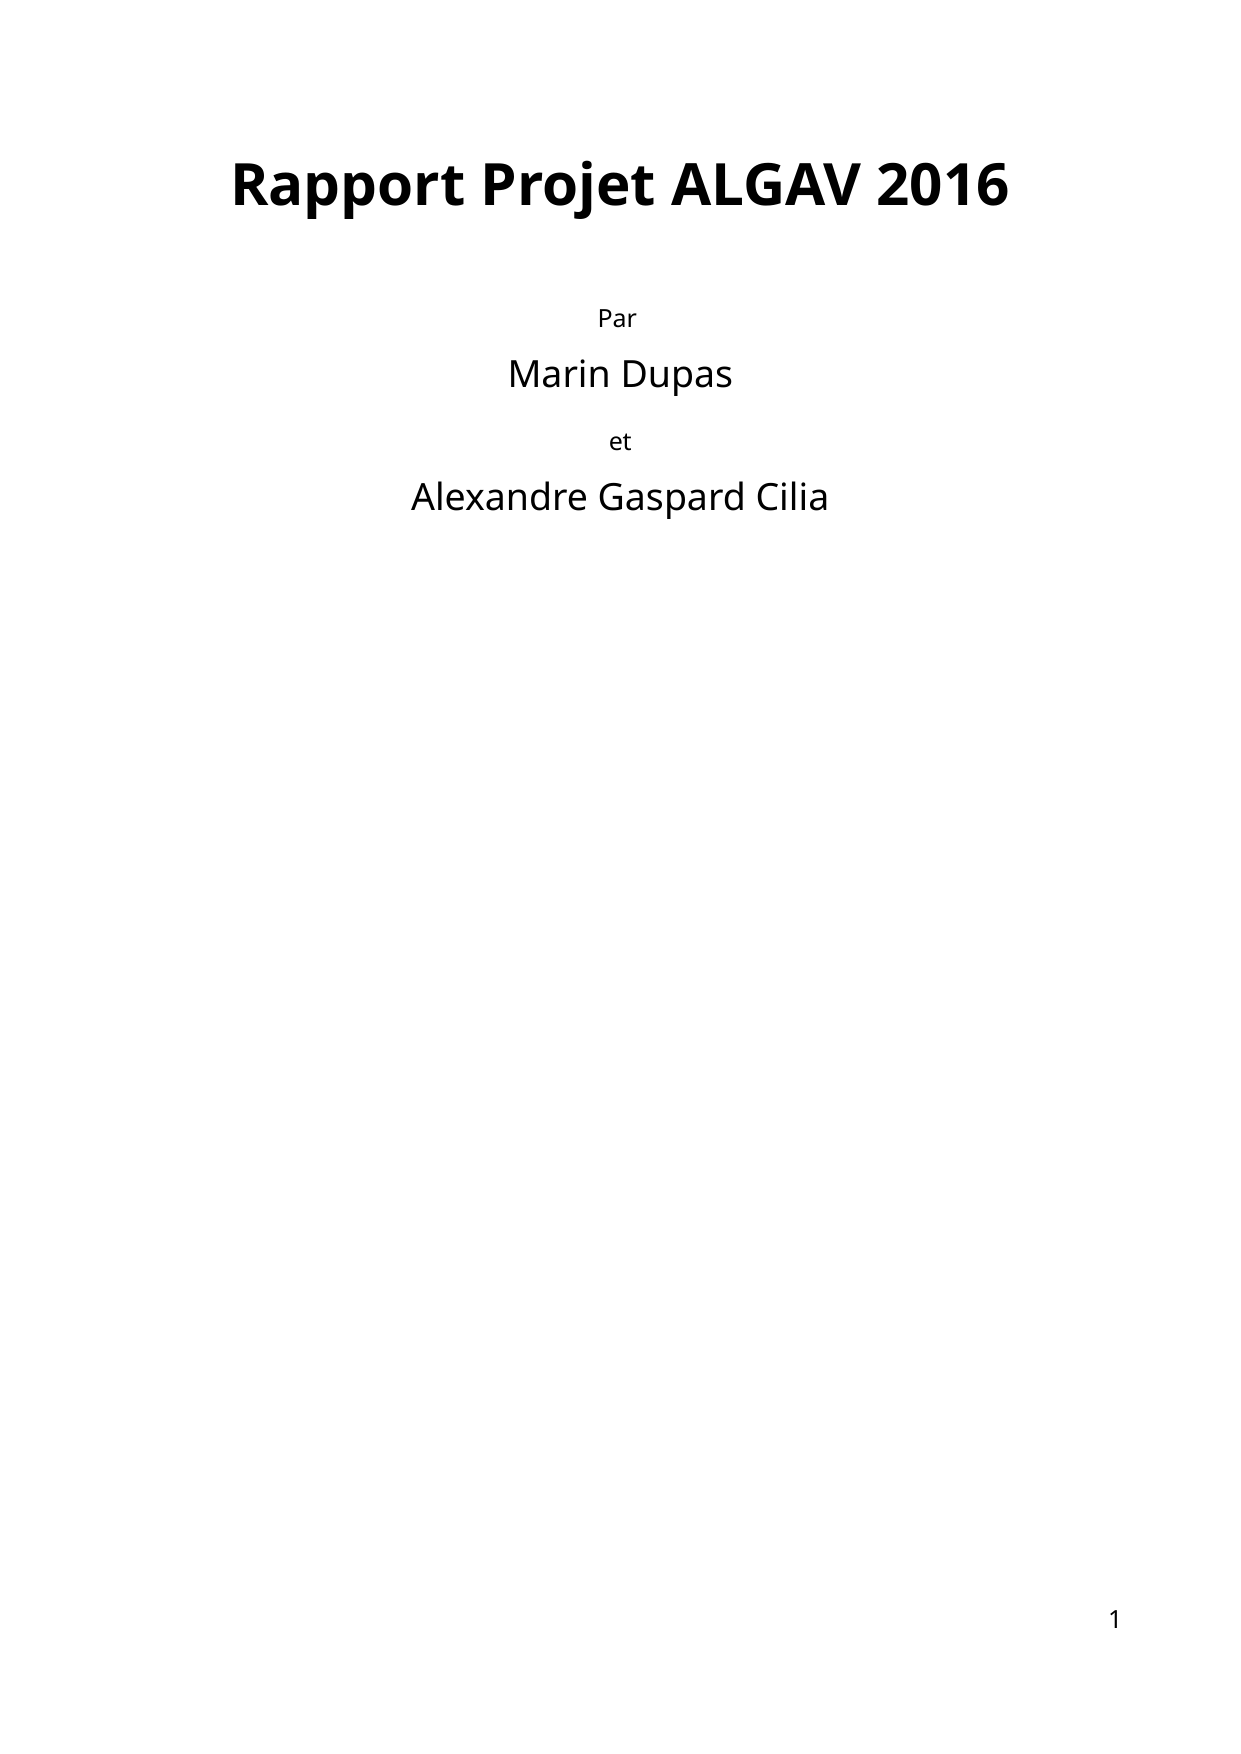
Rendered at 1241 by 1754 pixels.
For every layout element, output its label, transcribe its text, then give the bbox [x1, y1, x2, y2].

subtitle et [118, 423, 1122, 458]
title Rapport Projet ALGAV 2016 [118, 143, 1122, 223]
subtitle Marin Dupas [118, 347, 1122, 398]
subtitle Par [118, 301, 1122, 335]
subtitle Alexandre Gaspard Cilia [118, 470, 1122, 521]
